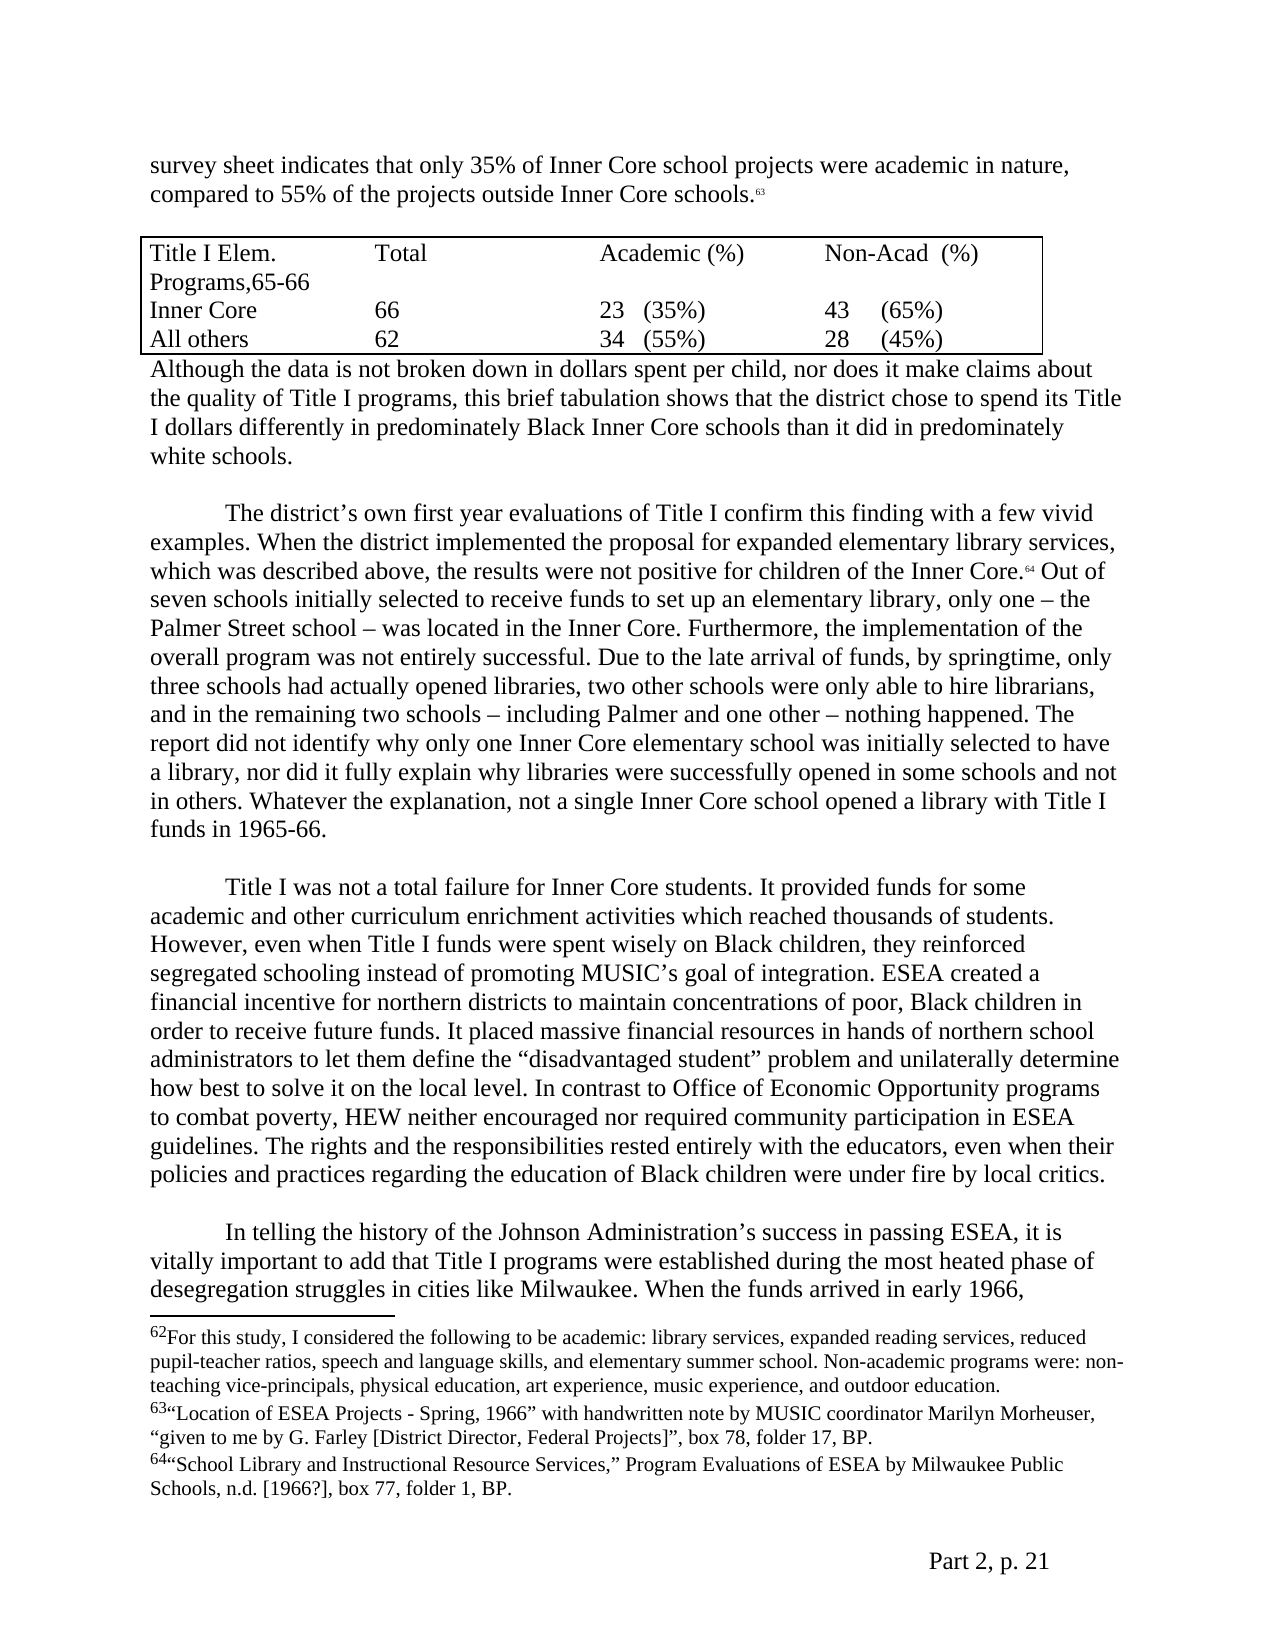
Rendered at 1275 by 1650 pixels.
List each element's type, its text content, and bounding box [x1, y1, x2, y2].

table_cell 66 [366, 295, 591, 324]
text “School Library and Instructional Resource Services,” Program Evaluations of ESEA by Milwaukee Public Schools, n.d. [1966?], box 77, folder 1, BP. [150, 1449, 1125, 1500]
table_cell 43 (65%) [816, 295, 1042, 324]
table_cell Inner Core [142, 295, 366, 324]
table_header Total [366, 238, 591, 295]
table_cell 34 (55%) [591, 324, 816, 353]
text The district’s own first year evaluations of Title I confirm this finding with a few vivid examples. When the district implemented the proposal for expanded elementary library services, which was described above, the results were not positive for children of the Inner Core. Out of seven schools initially selected to receive funds to set up an elementary library, only one – the Palmer Street school – was located in the Inner Core. Furthermore, the implementation of the overall program was not entirely successful. Due to the late arrival of funds, by springtime, only three schools had actually opened libraries, two other schools were only able to hire librarians, and in the remaining two schools – including Palmer and one other – nothing happened. The report did not identify why only one Inner Core elementary school was initially selected to have a library, nor did it fully explain why libraries were successfully opened in some schools and not in others. Whatever the explanation, not a single Inner Core school opened a library with Title I funds in 1965-66. [150, 498, 1125, 843]
table_cell 62 [366, 324, 591, 353]
table_header Non-Acad (%) [816, 238, 1042, 295]
table_header Academic (%) [591, 238, 816, 295]
table_cell 23 (35%) [591, 295, 816, 324]
text Although the data is not broken down in dollars spent per child, nor does it make claims about the quality of Title I programs, this brief tabulation shows that the district chose to spend its Title I dollars differently in predominately Black Inner Core schools than it did in predominately white schools. [150, 354, 1125, 469]
table_header Title I Elem. Programs,65-66 [142, 238, 366, 295]
text For this study, I considered the following to be academic: library services, expanded reading services, reduced pupil-teacher ratios, speech and language skills, and elementary summer school. Non-academic programs were: non-teaching vice-principals, physical education, art experience, music experience, and outdoor education. [150, 1322, 1125, 1397]
table_cell All others [142, 324, 366, 353]
table_cell 28 (45%) [816, 324, 1042, 353]
text Title I was not a total failure for Inner Core students. It provided funds for some academic and other curriculum enrichment activities which reached thousands of students. However, even when Title I funds were spent wisely on Black children, they reinforced segregated schooling instead of promoting MUSIC’s goal of integration. ESEA created a financial incentive for northern districts to maintain concentrations of poor, Black children in order to receive future funds. It placed massive financial resources in hands of northern school administrators to let them define the “disadvantaged student” problem and unilaterally determine how best to solve it on the local level. In contrast to Office of Economic Opportunity programs to combat poverty, HEW neither encouraged nor required community participation in ESEA guidelines. The rights and the responsibilities rested entirely with the educators, even when their policies and practices regarding the education of Black children were under fire by local critics. [150, 872, 1125, 1188]
text Whether or not Title I funds were fairly spent on Black children in the first year of the program is questionable. The Milwaukee school district relied upon census tract data, as recommended by HEW, to designate school attendance zones with concentrations of children living in relative poverty. Approximately one-third of the 47 designated elementary schools were located in the Inner Core, the area of the central city where most Black residents lived. Milwaukee schools implemented ten different kinds of Title I programs in its first year. Some were more academically-oriented (such as library services, reading centers, remedial education) than other non-academic programs (such as physical education, art, music, and additional vice-principals). Although 52% of all elementary Title I programs took place in Inner Core schools, they were disproportionately non-academic. A close reading of the district grant coordinator’s survey sheet indicates that only 35% of Inner Core school projects were academic in nature, compared to 55% of the projects outside Inner Core schools. [150, 150, 1125, 207]
text “Location of ESEA Projects - Spring, 1966” with handwritten note by MUSIC coordinator Marilyn Morheuser, “given to me by G. Farley [District Director, Federal Projects]”, box 78, folder 17, BP. [150, 1397, 1125, 1449]
text In telling the history of the Johnson Administration’s success in passing ESEA, it is vitally important to add that Title I programs were established during the most heated phase of desegregation struggles in cities like Milwaukee. When the funds arrived in early 1966, [150, 1217, 1125, 1303]
